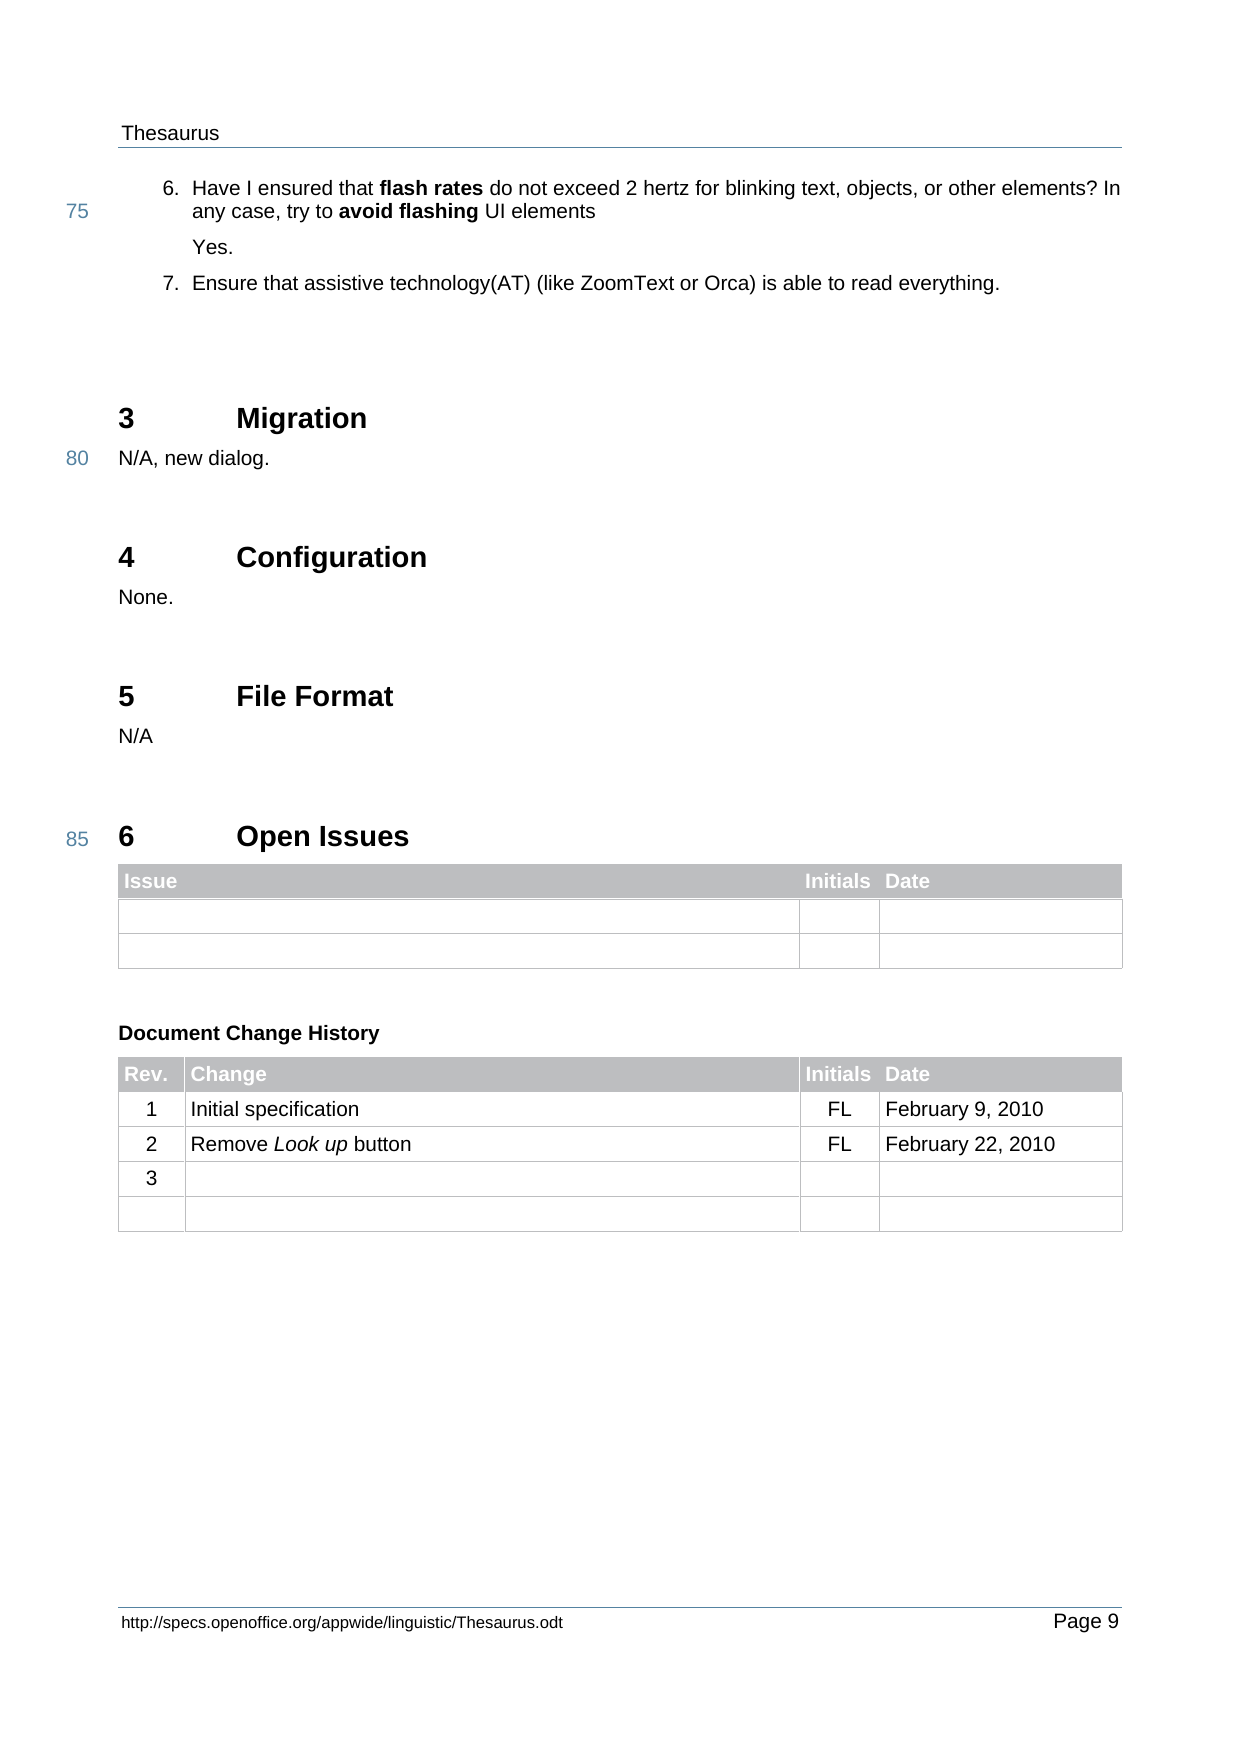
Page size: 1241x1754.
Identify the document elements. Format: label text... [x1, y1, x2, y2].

table_cell Remove Look up button [186, 1127, 799, 1161]
table_cell FL [801, 1127, 879, 1161]
table_cell [800, 900, 879, 933]
table_header Date [879, 864, 1122, 898]
table_cell [801, 1197, 879, 1231]
table_cell 1 [119, 1092, 184, 1126]
table_cell February 22, 2010 [880, 1127, 1122, 1161]
table_cell <...> [119, 1197, 184, 1231]
table_cell [800, 934, 879, 968]
table_cell Initial specification [186, 1092, 799, 1126]
table_cell <State Issue here, State “None”, if all issues are solved> [119, 900, 799, 933]
list Have I ensured that flash rates do not exceed 2 hertz for blinking text, objects, or other elements? In any case, try to avoid flashing UI elements [162, 177, 1122, 223]
subtitle Open Issues [118, 819, 1122, 852]
subtitle Document Change History [118, 1021, 1122, 1044]
table_header Initials [800, 1057, 879, 1092]
table_header Change [185, 1057, 799, 1092]
subtitle File Format [118, 680, 1122, 713]
subtitle Migration [118, 402, 1122, 434]
table_header Issue [118, 864, 799, 898]
table_cell 2 [119, 1127, 184, 1161]
table_header Date [879, 1057, 1122, 1092]
table_cell February 9, 2010 [880, 1092, 1122, 1126]
table_cell FL [801, 1092, 879, 1126]
list Ensure that assistive technology(AT) (like ZoomText or Orca) is able to read everything. [162, 271, 1122, 295]
text N/A [118, 725, 1122, 748]
list Yes. [162, 236, 1122, 259]
table_header Rev. [118, 1057, 184, 1092]
table_cell [186, 1197, 799, 1231]
table_cell <Format: Dec 31, 2000> [880, 1162, 1122, 1196]
text None. [118, 586, 1122, 609]
table_header Initials [799, 864, 879, 898]
table_cell <Format: Dec 31, 2000> [880, 900, 1122, 933]
subtitle Configuration [118, 541, 1122, 574]
text N/A, new dialog. [118, 446, 1122, 469]
table_cell <Format: Dec 31, 2000> [880, 934, 1122, 968]
table_cell [186, 1162, 799, 1196]
table_cell 3 [119, 1162, 184, 1196]
table_cell <Format: Dec 31, 2000> [880, 1197, 1122, 1231]
list <Start typing here> [162, 307, 1122, 330]
table_cell <...> [119, 934, 799, 968]
table_cell [801, 1162, 879, 1196]
